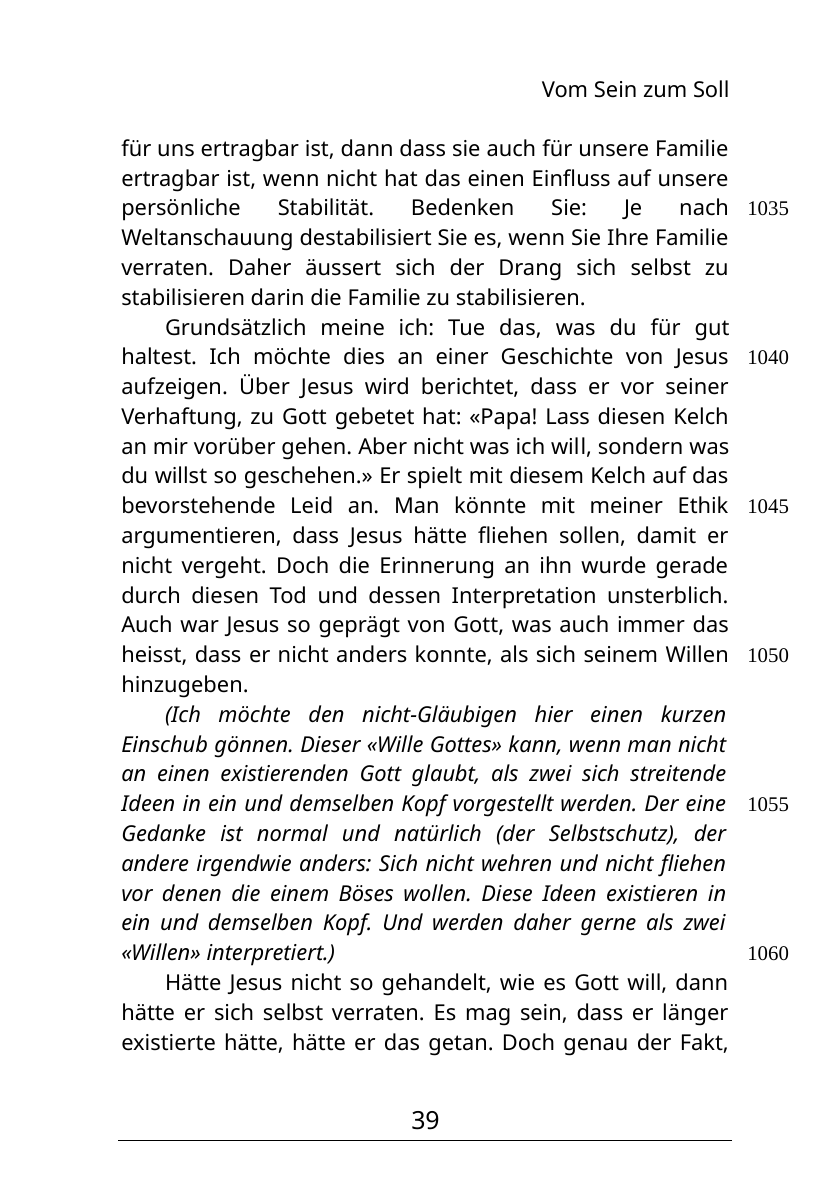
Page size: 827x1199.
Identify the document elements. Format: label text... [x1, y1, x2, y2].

text Grundsätzlich meine ich: Tue das, was du für gut haltest. Ich möchte dies an einer Geschichte von Jesus aufzeigen. Über Jesus wird berichtet, dass er vor seiner Verhaftung, zu Gott gebetet hat: «Papa! Lass diesen Kelch an mir vorüber gehen. Aber nicht was ich will, sondern was du willst so geschehen.» Er spielt mit diesem Kelch auf das bevorstehende Leid an. Man könnte mit meiner Ethik argumentieren, dass Jesus hätte fliehen sollen, damit er nicht vergeht. Doch die Erinnerung an ihn wurde gerade durch diesen Tod und dessen Interpretation unsterblich. Auch war Jesus so geprägt von Gott, was auch immer das heisst, dass er nicht anders konnte, als sich seinem Willen hinzugeben. [121, 311, 729, 699]
text für uns ertragbar ist, dann dass sie auch für unsere Familie ertragbar ist, wenn nicht hat das einen Einfluss auf unsere persönliche Stabilität. Bedenken Sie: Je nach Weltanschauung destabilisiert Sie es, wenn Sie Ihre Familie verraten. Daher äussert sich der Drang sich selbst zu stabilisieren darin die Familie zu stabilisieren. [121, 133, 729, 311]
text (Ich möchte den nicht-Gläubigen hier einen kurzen Einschub gönnen. Dieser «Wille Gottes» kann, wenn man nicht an einen existierenden Gott glaubt, als zwei sich streitende Ideen in ein und demselben Kopf vorgestellt werden. Der eine Gedanke ist normal und natürlich (der Selbstschutz), der andere irgendwie anders: Sich nicht wehren und nicht fliehen vor denen die einem Böses wollen. Diese Ideen existieren in ein und demselben Kopf. Und werden daher gerne als zwei «Willen» interpretiert.) [121, 699, 729, 967]
text Hätte Jesus nicht so gehandelt, wie es Gott will, dann hätte er sich selbst verraten. Es mag sein, dass er länger existierte hätte, hätte er das getan. Doch genau der Fakt, [121, 967, 729, 1056]
